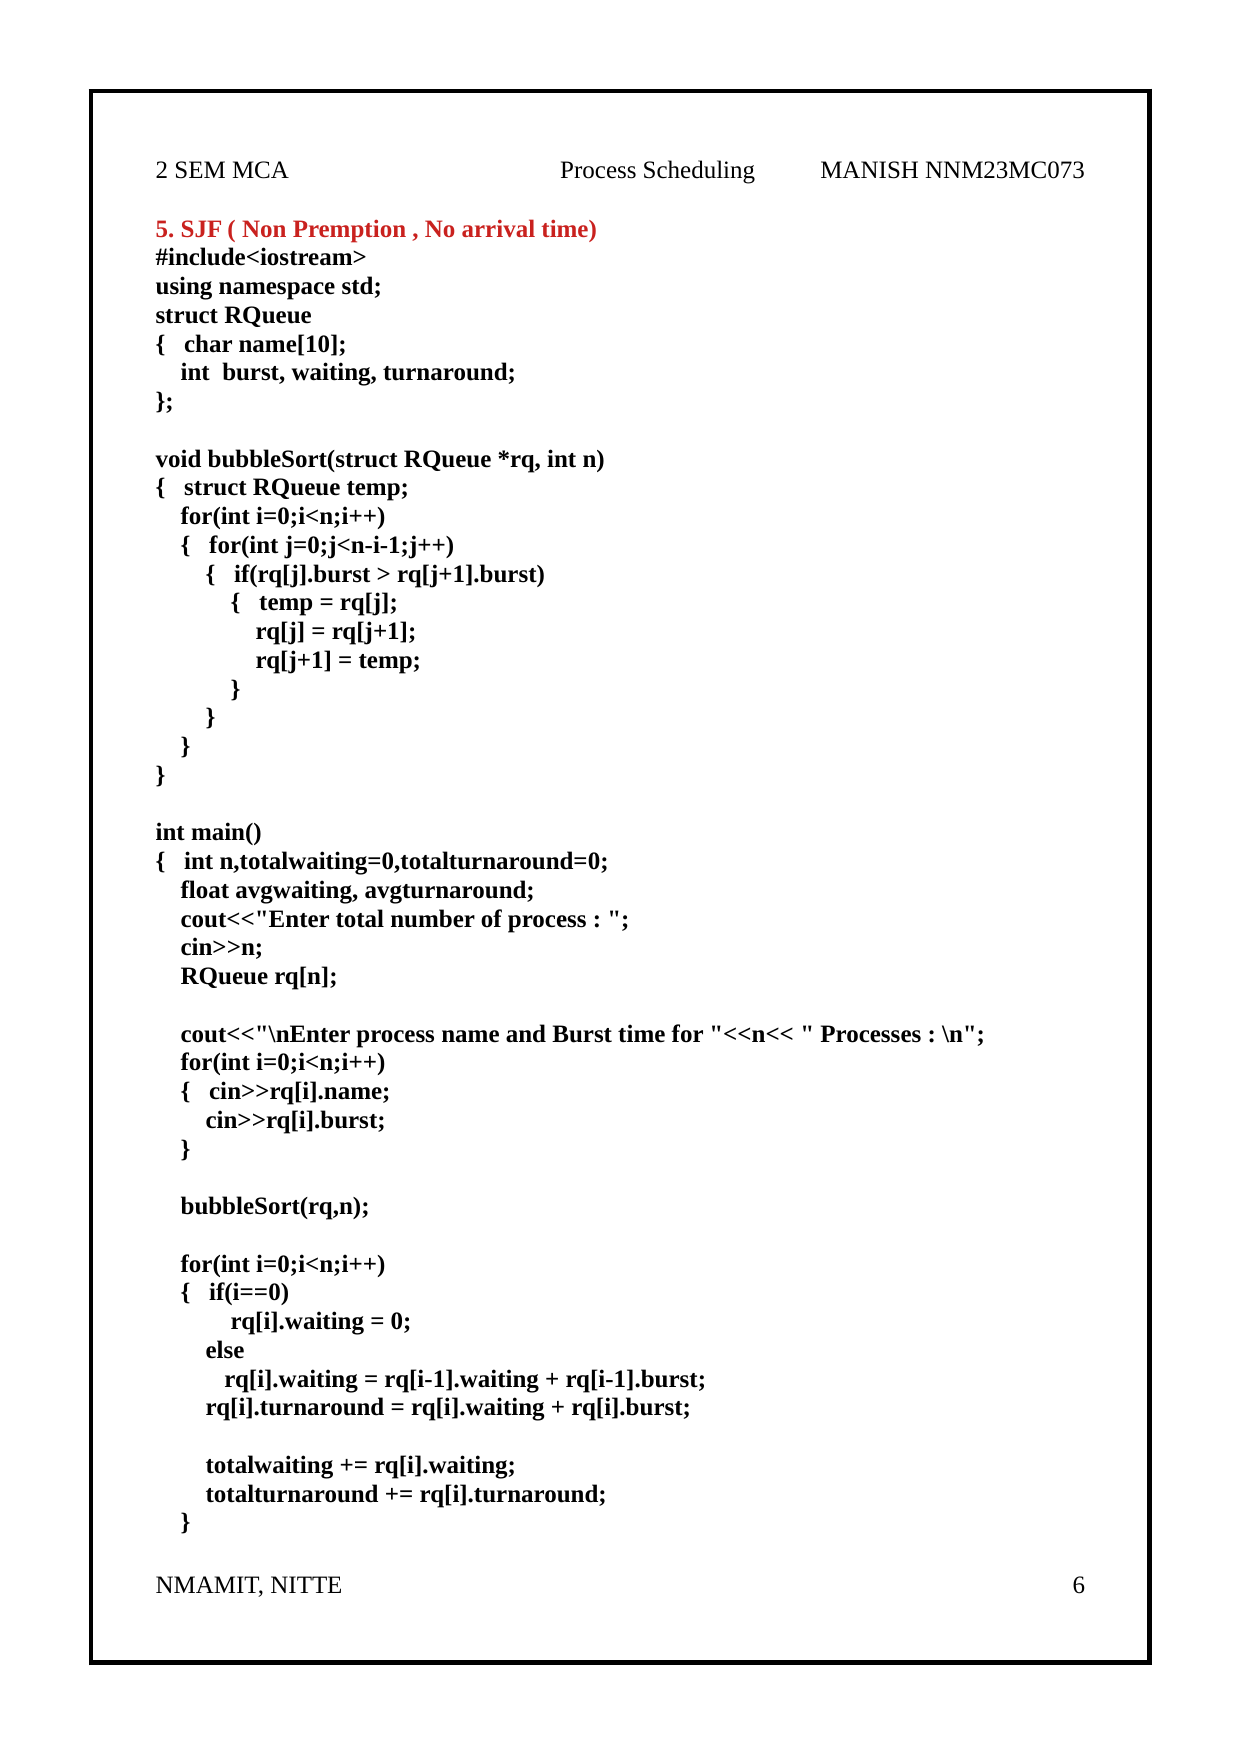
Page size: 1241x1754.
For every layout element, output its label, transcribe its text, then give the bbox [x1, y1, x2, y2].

text RQueue rq[n]; [155, 961, 1085, 990]
text else [155, 1335, 1085, 1364]
text rq[j+1] = temp; [155, 645, 1085, 674]
text } [155, 702, 1085, 731]
text 5. SJF ( Non Premption , No arrival time) [155, 214, 1085, 242]
text { char name[10]; [155, 329, 1085, 357]
text } [155, 760, 1085, 789]
text void bubbleSort(struct RQueue *rq, int n) [155, 444, 1085, 472]
text rq[j] = rq[j+1]; [155, 616, 1085, 645]
text { cin>>rq[i].name; [155, 1076, 1085, 1105]
text int burst, waiting, turnaround; [155, 357, 1085, 386]
text } [155, 731, 1085, 760]
text { struct RQueue temp; [155, 472, 1085, 501]
text { if(rq[j].burst > rq[j+1].burst) [155, 559, 1085, 587]
text } [155, 674, 1085, 702]
text for(int i=0;i<n;i++) [155, 1249, 1085, 1277]
text cout<<"Enter total number of process : "; [155, 904, 1085, 932]
text }; [155, 386, 1085, 415]
text cout<<"\nEnter process name and Burst time for "<<n<< " Processes : \n"; [155, 1019, 1085, 1047]
text for(int i=0;i<n;i++) [155, 1047, 1085, 1076]
text { if(i==0) [155, 1277, 1085, 1306]
text { temp = rq[j]; [155, 587, 1085, 616]
text totalwaiting += rq[i].waiting; [155, 1450, 1085, 1479]
text bubbleSort(rq,n); [155, 1191, 1085, 1220]
text int main() [155, 817, 1085, 846]
text #include<iostream> [155, 242, 1085, 271]
text rq[i].turnaround = rq[i].waiting + rq[i].burst; [155, 1392, 1085, 1421]
text rq[i].waiting = rq[i-1].waiting + rq[i-1].burst; [155, 1364, 1085, 1392]
text for(int i=0;i<n;i++) [155, 501, 1085, 530]
text } [155, 1134, 1085, 1162]
text } [155, 1507, 1085, 1536]
text cin>>rq[i].burst; [155, 1105, 1085, 1134]
text rq[i].waiting = 0; [155, 1306, 1085, 1335]
text totalturnaround += rq[i].turnaround; [155, 1479, 1085, 1507]
text { int n,totalwaiting=0,totalturnaround=0; [155, 846, 1085, 875]
text using namespace std; [155, 271, 1085, 300]
text { for(int j=0;j<n-i-1;j++) [155, 530, 1085, 559]
text cin>>n; [155, 932, 1085, 961]
text float avgwaiting, avgturnaround; [155, 875, 1085, 904]
text struct RQueue [155, 300, 1085, 329]
